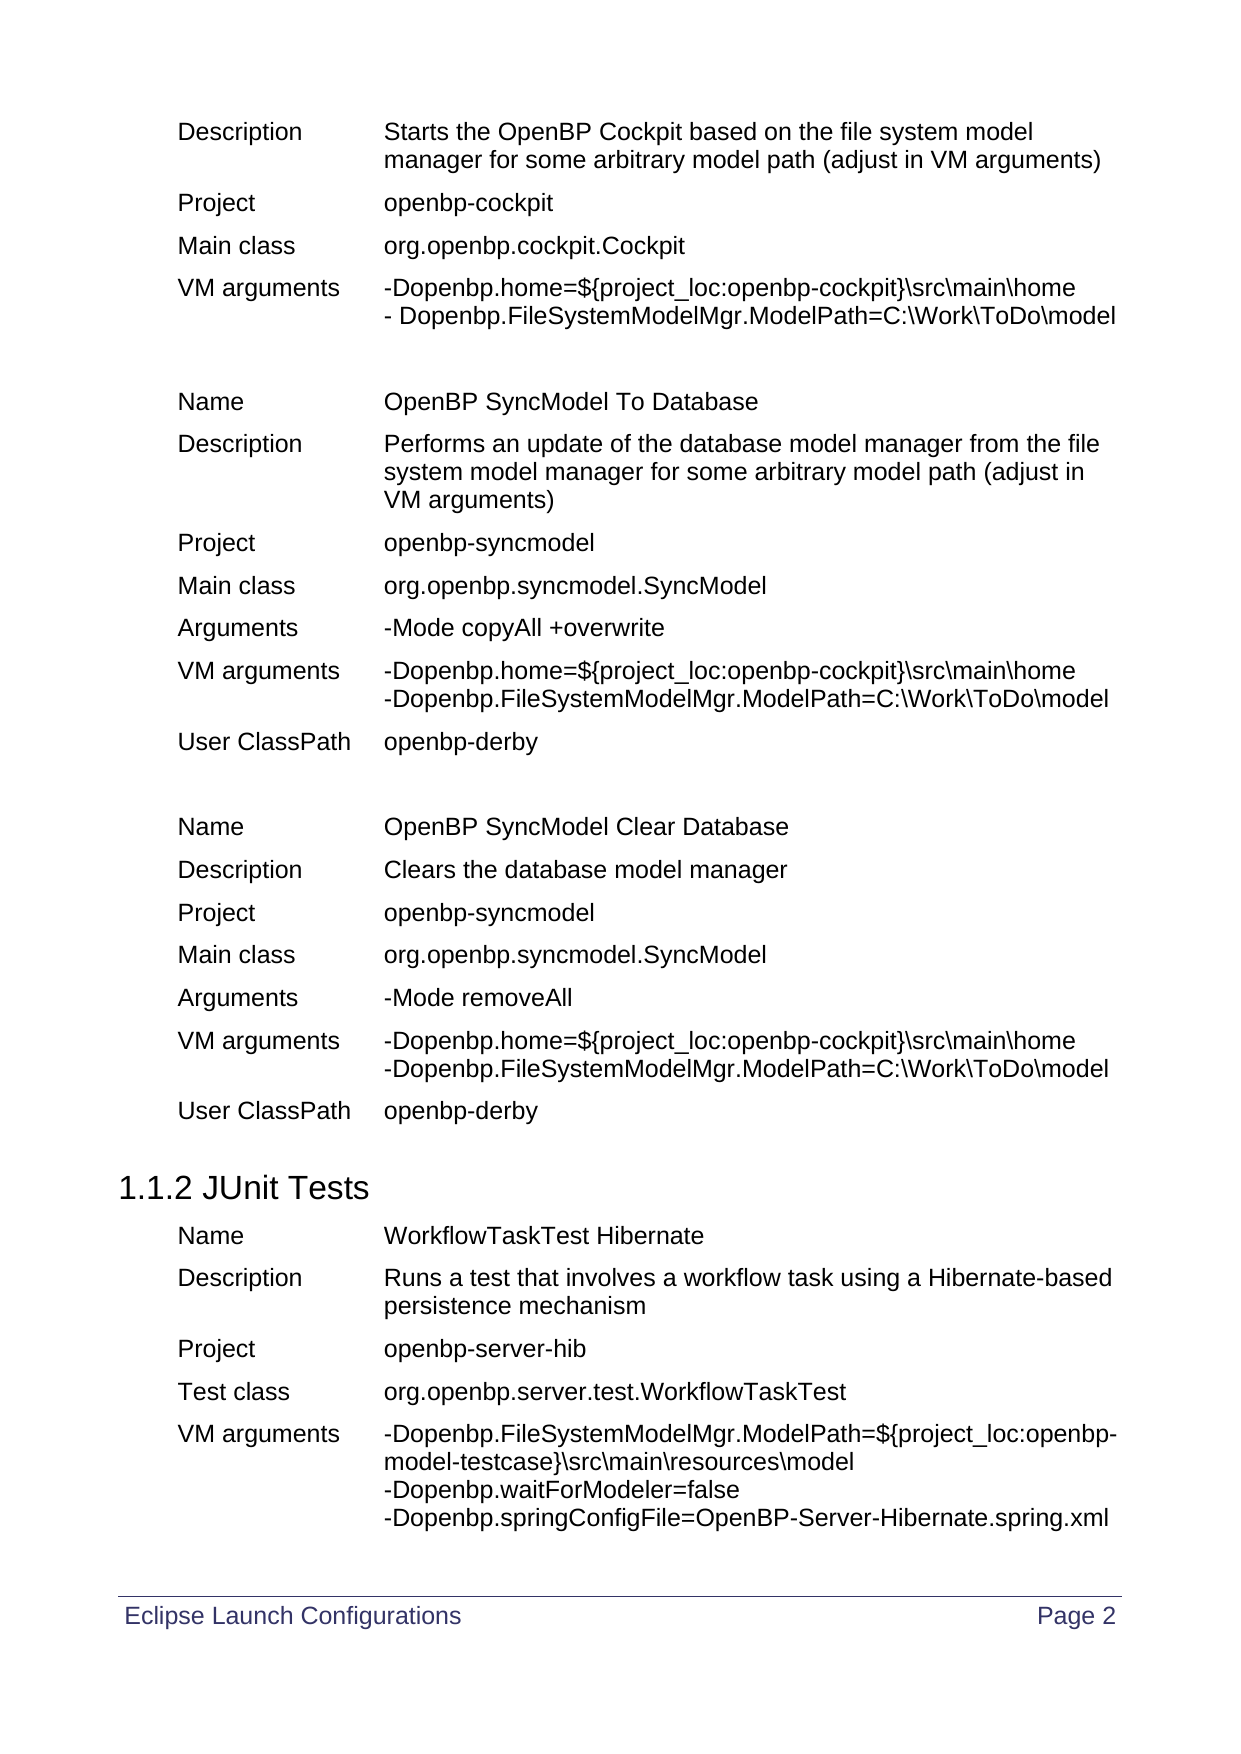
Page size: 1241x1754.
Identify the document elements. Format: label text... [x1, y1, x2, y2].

text Arguments -Mode copyAll +overwrite [177, 614, 1122, 642]
text Project openbp-syncmodel [177, 529, 1122, 557]
text Name WorkflowTaskTest Hibernate [177, 1222, 1122, 1249]
text VM arguments -Dopenbp.home=${project_loc:openbp-cockpit}\src\main\home - Dopenbp.FileSystemModelMgr.ModelPath=C:\Work\ToDo\model [177, 274, 1122, 330]
text Description Starts the OpenBP Cockpit based on the file system model manager for some arbitrary model path (adjust in VM arguments) [177, 118, 1122, 174]
text Description Clears the database model manager [177, 856, 1122, 883]
text Name OpenBP SyncModel Clear Database [177, 813, 1122, 841]
text VM arguments -Dopenbp.home=${project_loc:openbp-cockpit}\src\main\home -Dopenbp.FileSystemModelMgr.ModelPath=C:\Work\ToDo\model [177, 657, 1122, 713]
text Test class org.openbp.server.test.WorkflowTaskTest [177, 1378, 1122, 1406]
text Project openbp-server-hib [177, 1335, 1122, 1363]
text VM arguments -Dopenbp.home=${project_loc:openbp-cockpit}\src\main\home -Dopenbp.FileSystemModelMgr.ModelPath=C:\Work\ToDo\model [177, 1026, 1122, 1082]
text User ClassPath openbp-derby [177, 1097, 1122, 1125]
text VM arguments -Dopenbp.FileSystemModelMgr.ModelPath=${project_loc:openbp-model-testcase}\src\main\resources\model -Dopenbp.waitForModeler=false -Dopenbp.springConfigFile=OpenBP-Server-Hibernate.spring.xml [177, 1420, 1122, 1532]
text Main class org.openbp.syncmodel.SyncModel [177, 571, 1122, 599]
text Description Performs an update of the database model manager from the file system model manager for some arbitrary model path (adjust in VM arguments) [177, 430, 1122, 514]
text Arguments -Mode removeAll [177, 984, 1122, 1012]
text Main class org.openbp.syncmodel.SyncModel [177, 941, 1122, 969]
text Name OpenBP SyncModel To Database [177, 387, 1122, 415]
text User ClassPath openbp-derby [177, 727, 1122, 755]
text Description Runs a test that involves a workflow task using a Hibernate-based persistence mechanism [177, 1264, 1122, 1320]
text Project openbp-syncmodel [177, 898, 1122, 926]
subtitle JUnit Tests [118, 1169, 1122, 1207]
text Project openbp-cockpit [177, 189, 1122, 217]
text Main class org.openbp.cockpit.Cockpit [177, 231, 1122, 259]
